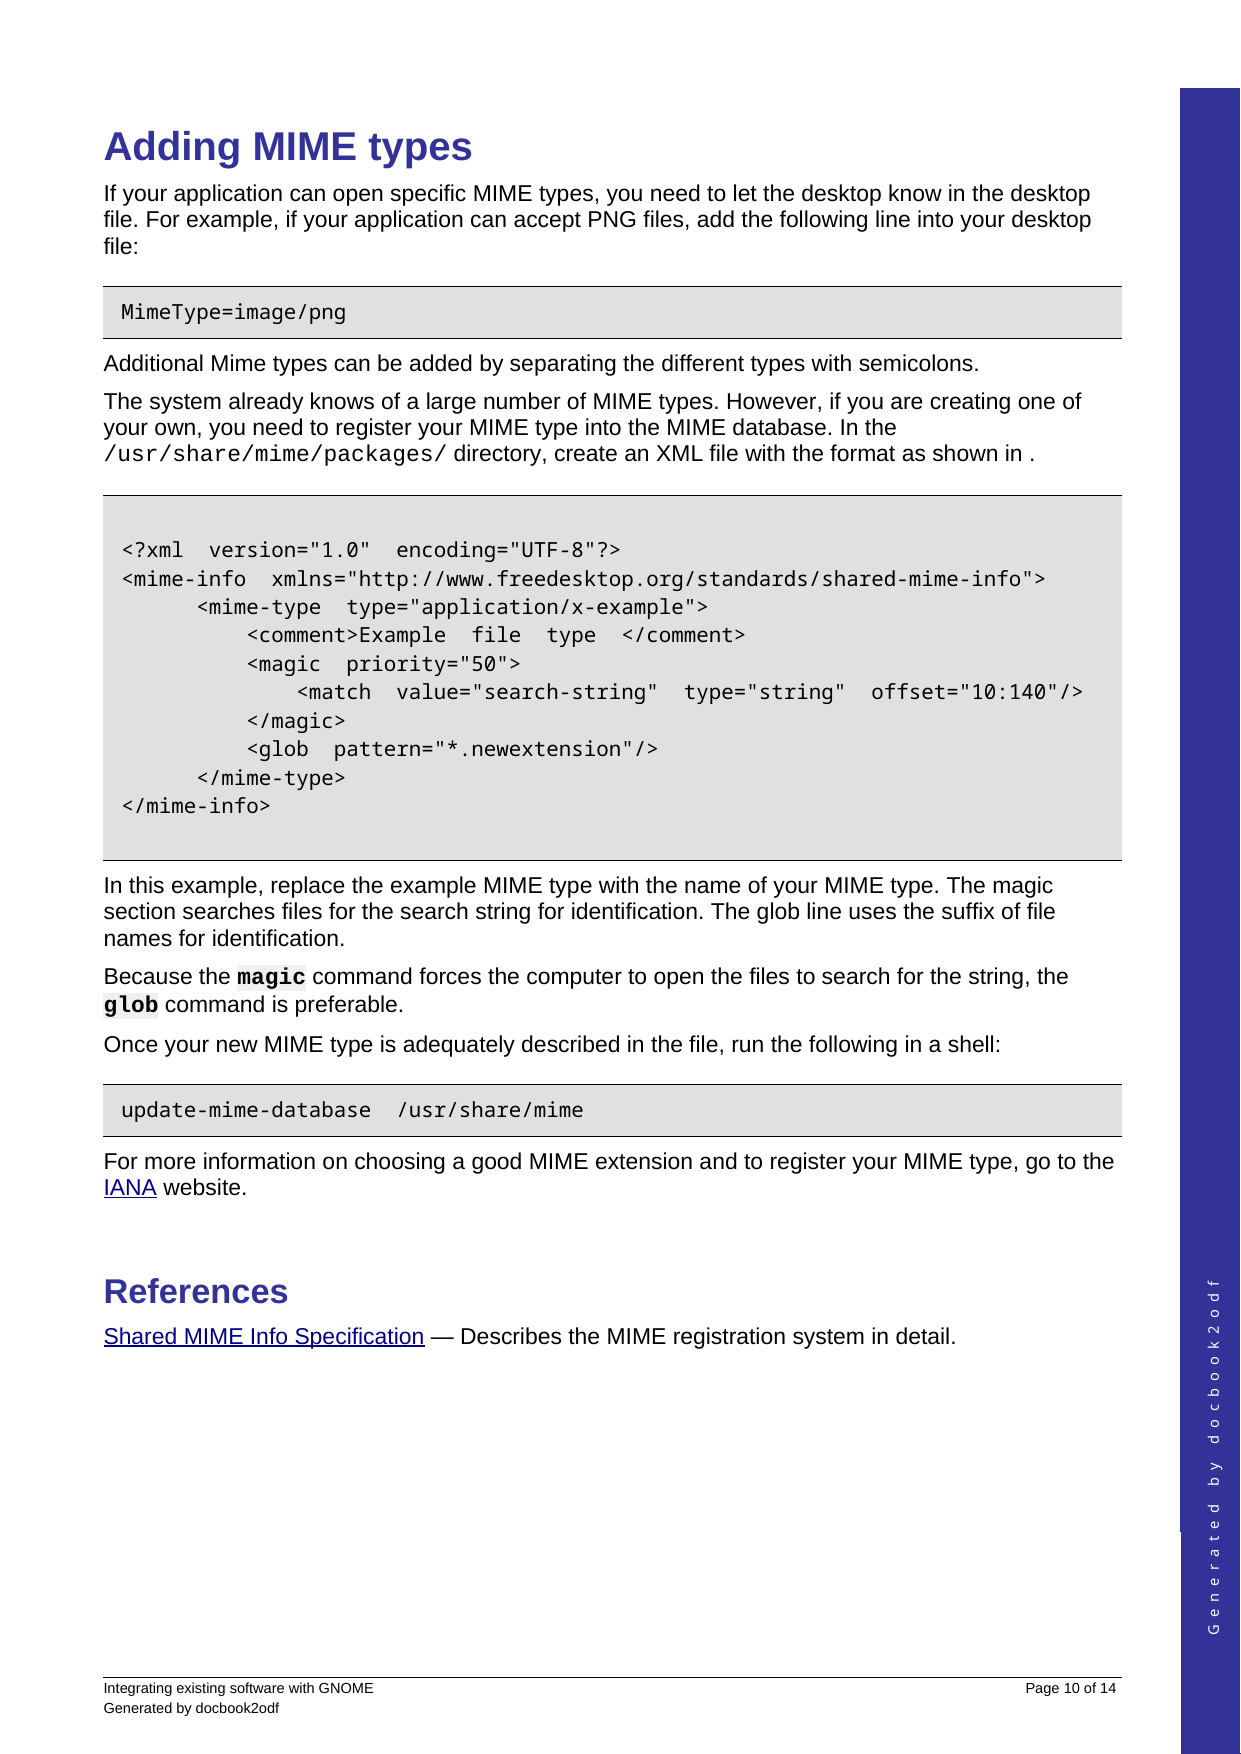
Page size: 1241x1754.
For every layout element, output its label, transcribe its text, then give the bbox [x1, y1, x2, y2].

text MimeType=image/png [103, 287, 1122, 338]
text In this example, replace the example MIME type with the name of your MIME type. The magic section searches files for the search string for identification. The glob line uses the suffix of file names for identification. [103, 872, 1122, 951]
text <magic priority="50"> [103, 649, 1122, 677]
text <mime-type type="application/x-example"> [103, 592, 1122, 621]
text <comment>Example file type </comment> [103, 621, 1122, 649]
text <?xml version="1.0" encoding="UTF-8"?> [103, 535, 1122, 564]
text If your application can open specific MIME types, you need to let the desktop know in the desktop file. For example, if your application can accept PNG files, add the following line into your desktop file: [103, 180, 1122, 259]
text </mime-info> [103, 791, 1122, 808]
text <mime-info xmlns="http://www.freedesktop.org/standards/shared-mime-info"> [103, 564, 1122, 592]
text <match value="search-string" type="string" offset="10:140"/> [103, 677, 1122, 706]
text Once your new MIME type is adequately described in the file, run the following in a shell: [103, 1031, 1122, 1057]
subtitle References [103, 1271, 1122, 1311]
text The system already knows of a large number of MIME types. However, if you are creating one of your own, you need to register your MIME type into the MIME database. In the /usr/share/mime/packages/ directory, create an XML file with the format as shown in . [103, 388, 1122, 469]
text Additional Mime types can be added by separating the different types with semicolons. [103, 349, 1122, 376]
text update-mime-database /usr/share/mime [103, 1085, 1122, 1136]
text Because the magic command forces the computer to open the files to search for the string, the glob command is preferable. [103, 963, 1122, 1019]
text For more information on choosing a good MIME extension and to register your MIME type, go to the IANA website. [103, 1148, 1122, 1200]
text Shared MIME Info Specification — Describes the MIME registration system in detail. [103, 1323, 1122, 1349]
subtitle Adding MIME types [103, 122, 1122, 168]
text </magic> [103, 706, 1122, 734]
text <glob pattern="*.newextension"/> [103, 734, 1122, 763]
text </mime-type> [103, 763, 1122, 791]
